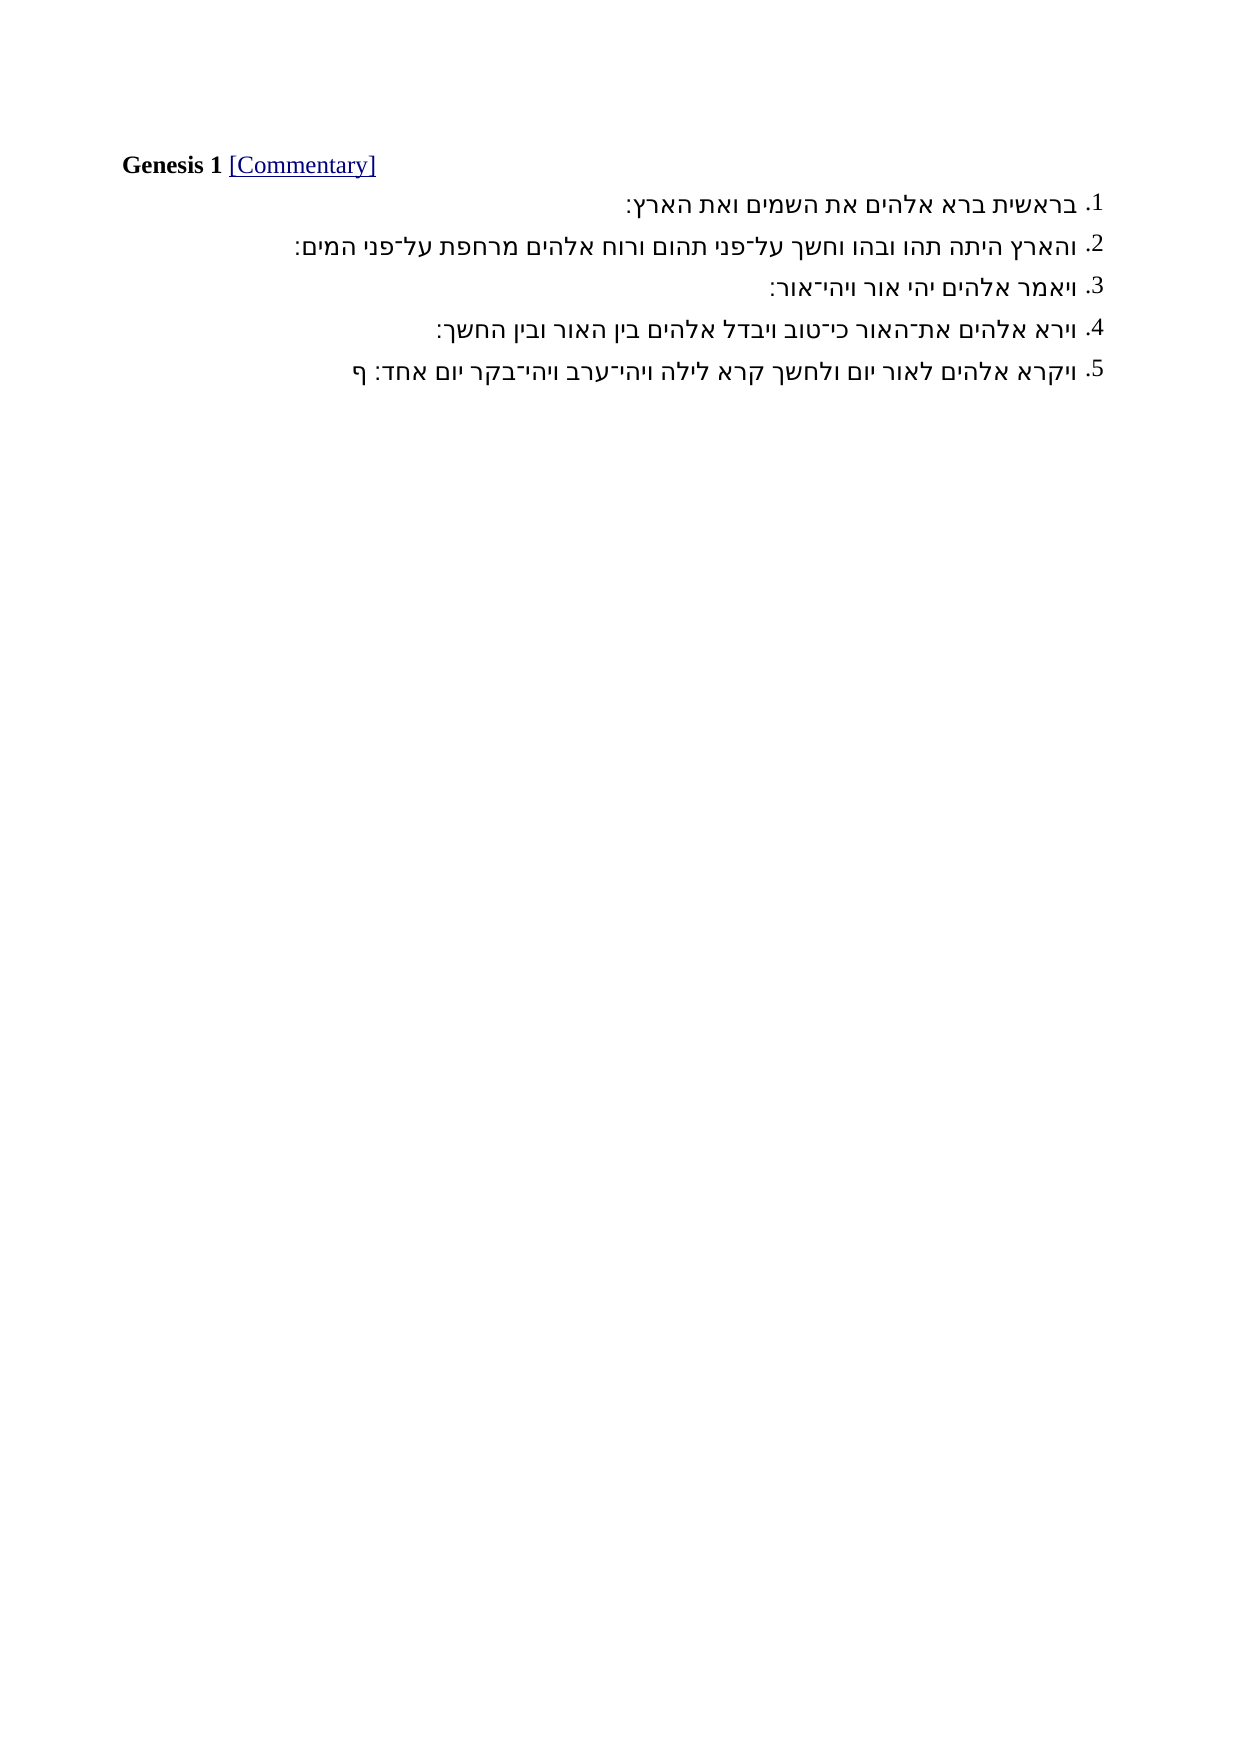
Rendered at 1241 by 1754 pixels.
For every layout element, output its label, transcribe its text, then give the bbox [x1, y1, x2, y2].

table_cell ויאמר אלהים יהי אור ויהי־אור׃ [118, 266, 1081, 308]
table_header [1081, 147, 1122, 183]
table_cell .2 [1081, 225, 1122, 266]
table_header Genesis 1 [Commentary] [118, 147, 1081, 183]
table_cell .1 [1081, 183, 1122, 225]
table_cell וירא אלהים את־האור כי־טוב ויבדל אלהים בין האור ובין החשך׃ [118, 308, 1081, 349]
table_cell .3 [1081, 266, 1122, 308]
table_cell ויקרא אלהים לאור יום ולחשך קרא לילה ויהי־ערב ויהי־בקר יום אחד׃ ף [118, 349, 1081, 391]
table_cell .4 [1081, 308, 1122, 349]
table_cell .5 [1081, 349, 1122, 391]
table_cell בראשית ברא אלהים את השמים ואת הארץ׃ [118, 183, 1081, 225]
table_cell והארץ היתה תהו ובהו וחשך על־פני תהום ורוח אלהים מרחפת על־פני המים׃ [118, 225, 1081, 266]
